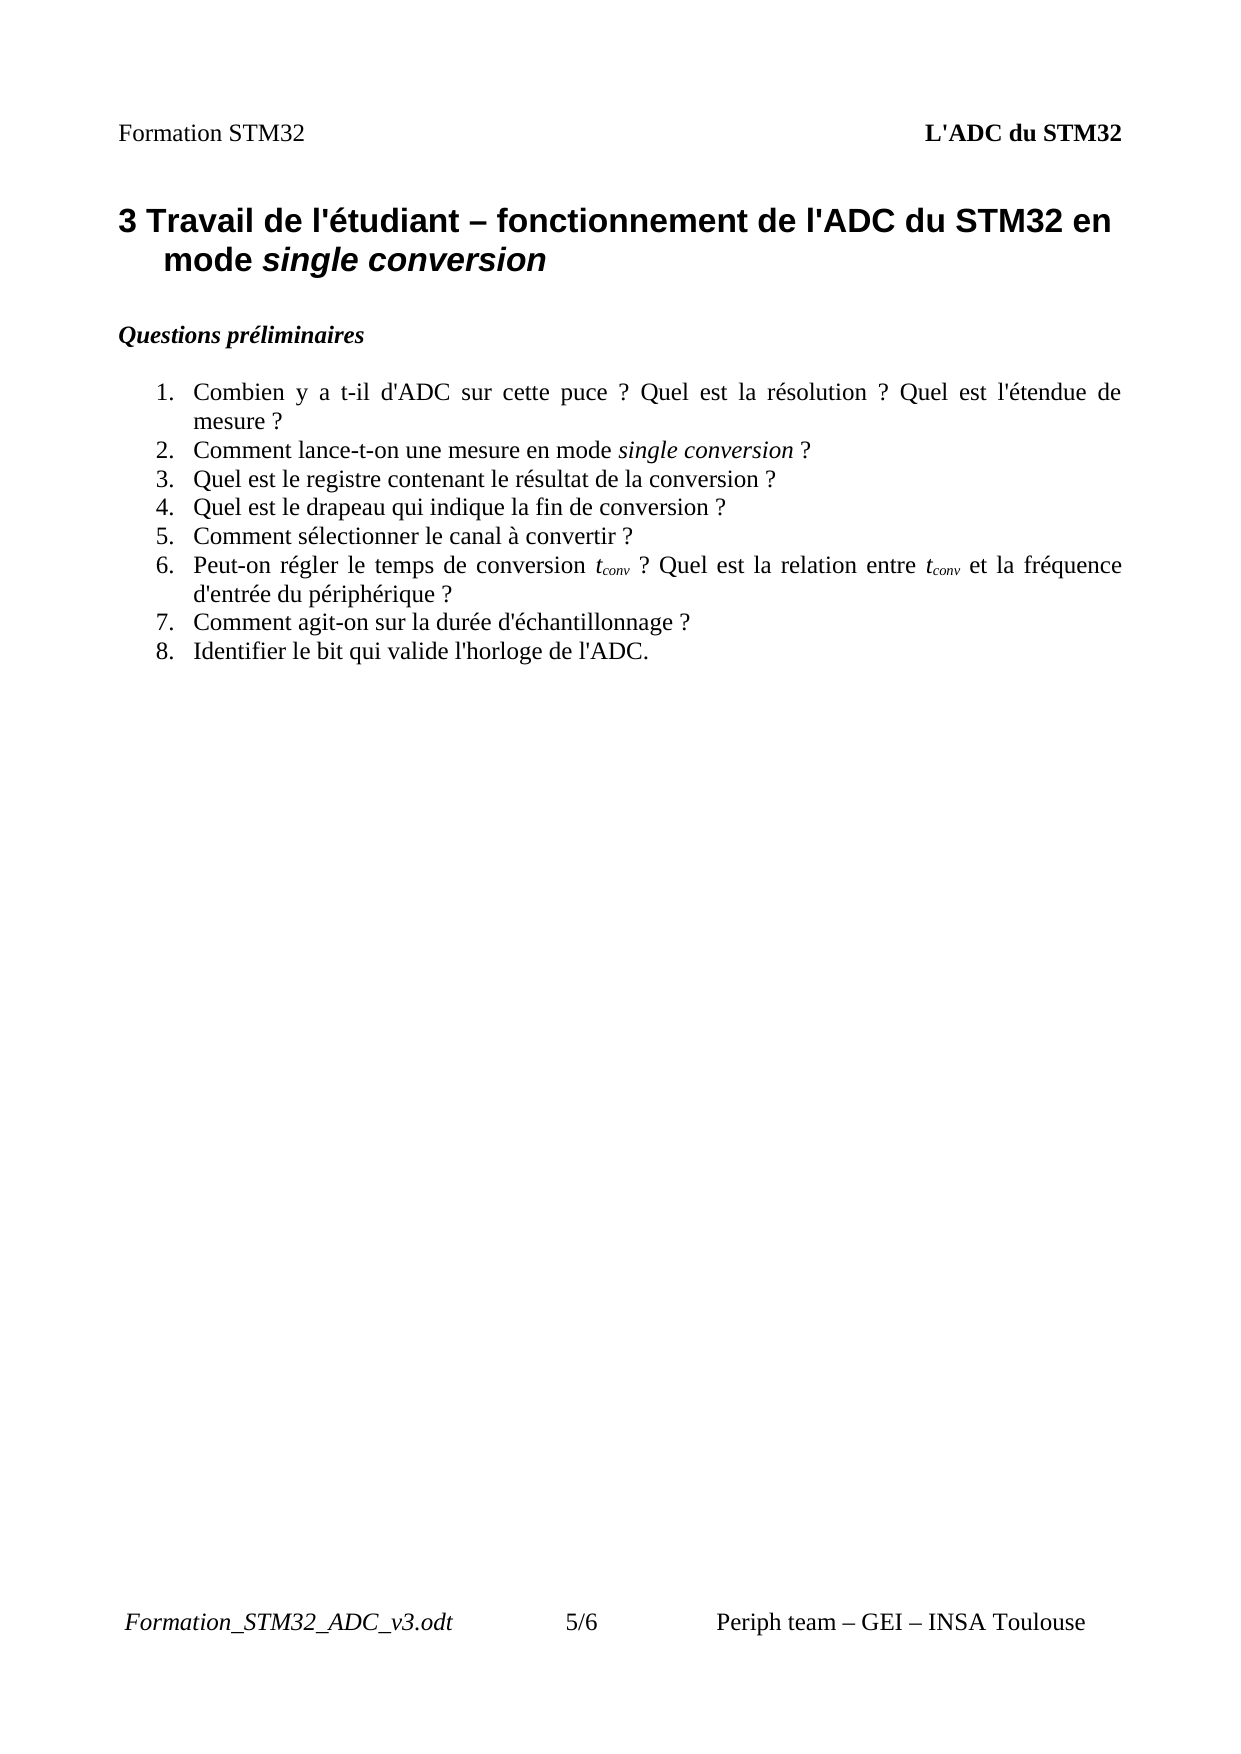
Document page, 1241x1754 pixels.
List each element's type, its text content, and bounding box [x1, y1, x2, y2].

list Comment lance-t-on une mesure en mode single conversion ? [156, 435, 1122, 464]
list Quel est le drapeau qui indique la fin de conversion ? [156, 492, 1122, 521]
text Questions préliminaires [118, 320, 1122, 349]
list Identifier le bit qui valide l'horloge de l'ADC. [156, 636, 1122, 665]
list Combien y a t-il d'ADC sur cette puce ? Quel est la résolution ? Quel est l'étendue de mesure ? [156, 377, 1122, 435]
list Comment agit-on sur la durée d'échantillonnage ? [156, 607, 1122, 636]
subtitle 3 Travail de l'étudiant – fonctionnement de l'ADC du STM32 en mode single conversion [118, 201, 1122, 279]
list Comment sélectionner le canal à convertir ? [156, 521, 1122, 550]
list Peut-on régler le temps de conversion tconv ? Quel est la relation entre tconv et la fréquence d'entrée du périphérique ? [156, 550, 1122, 607]
list Quel est le registre contenant le résultat de la conversion ? [156, 464, 1122, 492]
